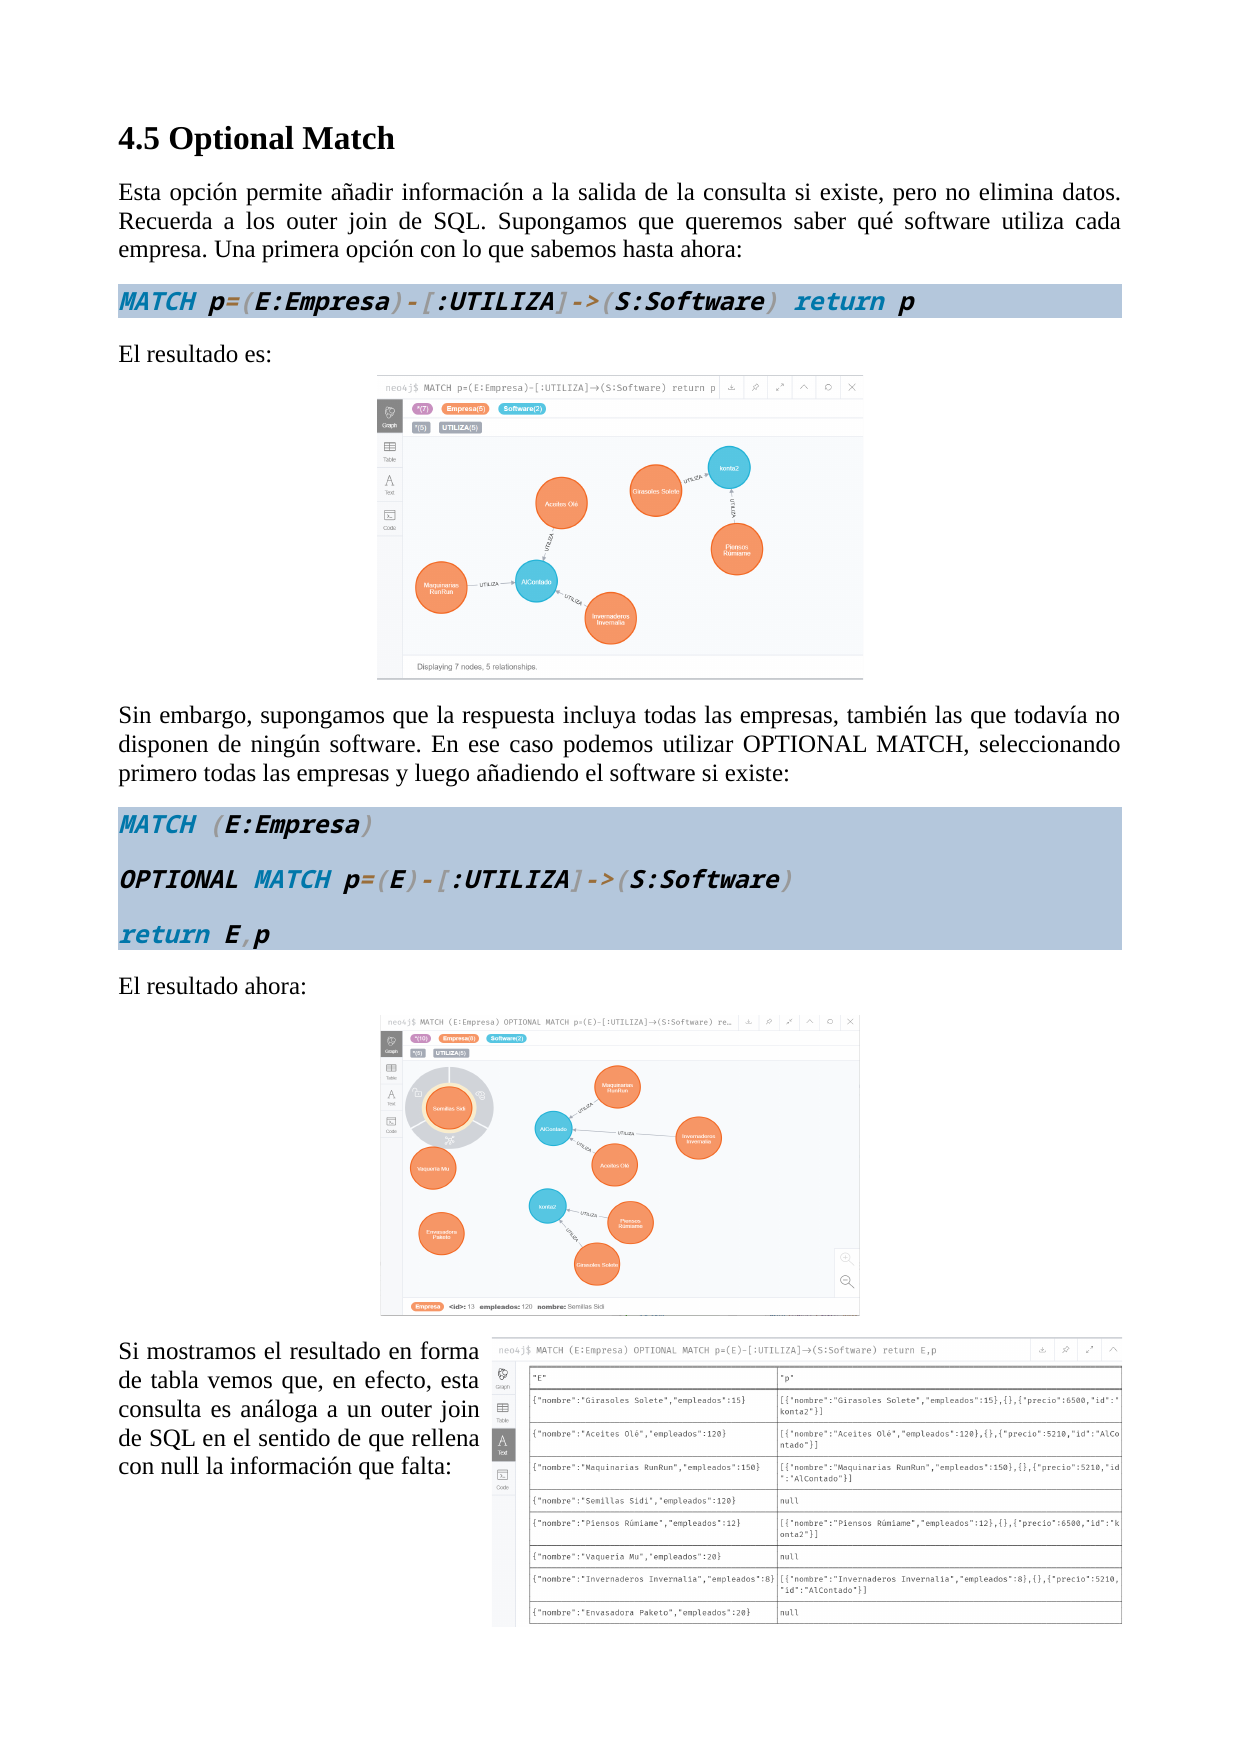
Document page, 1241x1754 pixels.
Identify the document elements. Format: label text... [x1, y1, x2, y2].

text Si mostramos el resultado en forma de tabla vemos que, en efecto, esta consulta es análoga a un outer join de SQL en el sentido de que rellena con null la información que falta: [118, 1020, 1122, 1480]
text 4.5 Optional Match [118, 118, 1122, 156]
text Esta opción permite añadir información a la salida de la consulta si existe, pero no elimina datos. Recuerda a los outer join de SQL. Supongamos que queremos saber qué software utiliza cada empresa. Una primera opción con lo que sabemos hasta ahora: [118, 177, 1122, 263]
text MATCH (E:Empresa) [118, 807, 1122, 841]
text MATCH p=(E:Empresa)-[:UTILIZA]->(S:Software) return p [118, 284, 1122, 318]
text return E,p [118, 916, 1122, 950]
text El resultado ahora: [118, 971, 1122, 1000]
text OPTIONAL MATCH p=(E)-[:UTILIZA]->(S:Software) [118, 862, 1122, 896]
picture [491, 1337, 1123, 1627]
picture [380, 1015, 860, 1316]
text Sin embargo, supongamos que la respuesta incluya todas las empresas, también las que todavía no disponen de ningún software. En ese caso podemos utilizar OPTIONAL MATCH, seleccionando primero todas las empresas y luego añadiendo el software si existe: [118, 388, 1122, 786]
text El resultado es: [118, 339, 1122, 367]
picture [377, 375, 864, 680]
